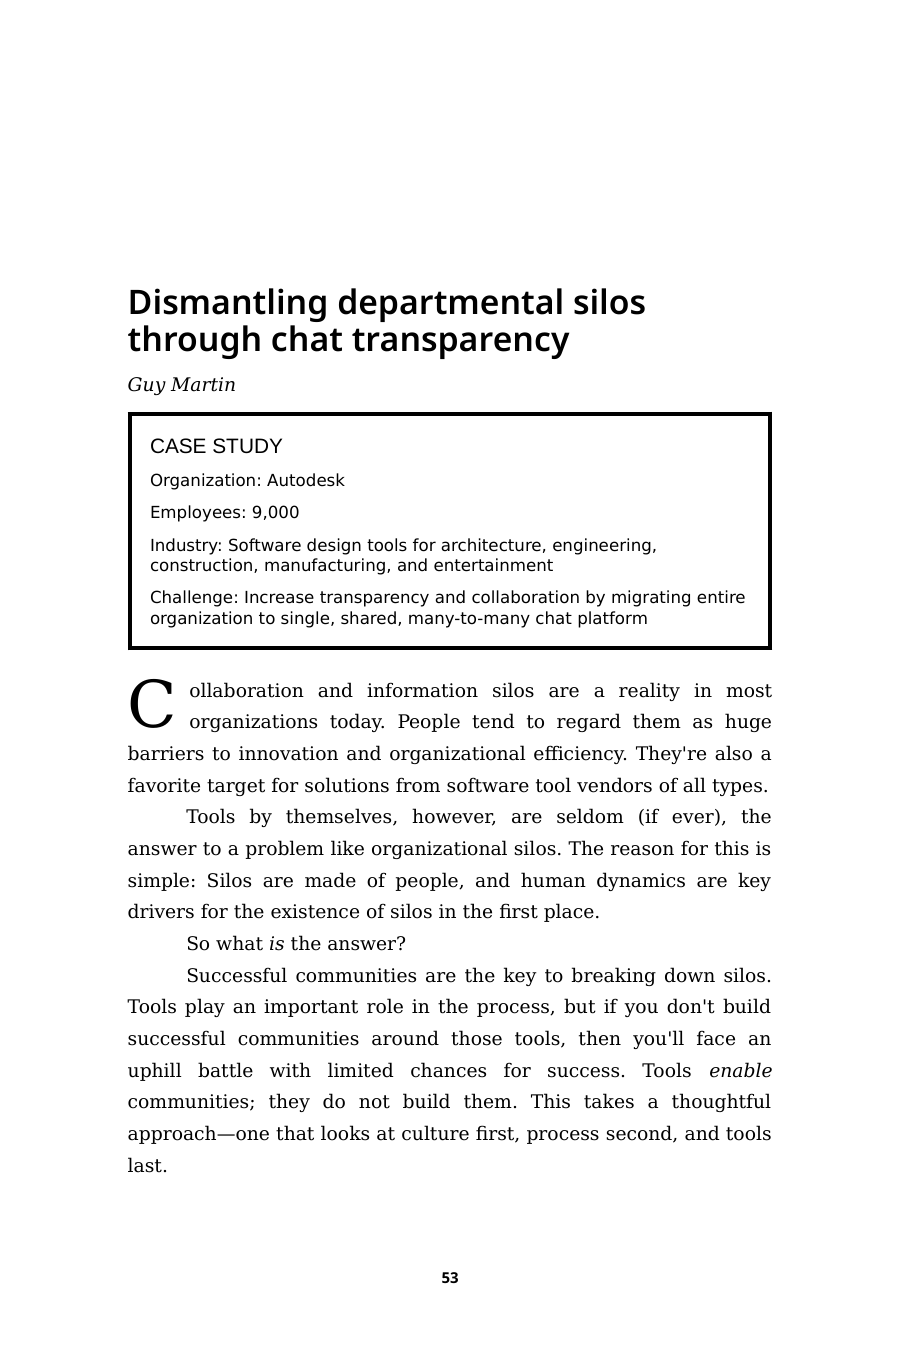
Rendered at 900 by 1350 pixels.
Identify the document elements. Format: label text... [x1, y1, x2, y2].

text Industry: Software design tools for architecture, engineering, construction, manufacturing, and entertainment [132, 513, 768, 566]
text Collaboration and information silos are a reality in most organizations today. People tend to regard them as huge barriers to innovation and organizational efficiency. They're also a favorite target for solutions from software tool vendors of all types. [127, 680, 772, 797]
subtitle Dismantling departmental silos through chat transparency [127, 283, 772, 361]
text Challenge: Increase transparency and collaboration by migrating entire organization to single, shared, many-to-many chat platform [132, 566, 768, 646]
text Case Study [132, 416, 768, 449]
text Guy Martin [127, 374, 772, 396]
text So what is the answer? [127, 933, 772, 955]
text Tools by themselves, however, are seldom (if ever), the answer to a problem like organizational silos. The reason for this is simple: Silos are made of people, and human dynamics are key drivers for the existence of silos in the first place. [127, 806, 772, 923]
text Employees: 9,000 [132, 481, 768, 513]
text Successful communities are the key to breaking down silos. Tools play an important role in the process, but if you don't build successful communities around those tools, then you'll face an uphill battle with limited chances for success. Tools enable communities; they do not build them. This takes a thoughtful approach—one that looks at culture first, process second, and tools last. [127, 965, 772, 1177]
text Organization: Autodesk [132, 449, 768, 481]
